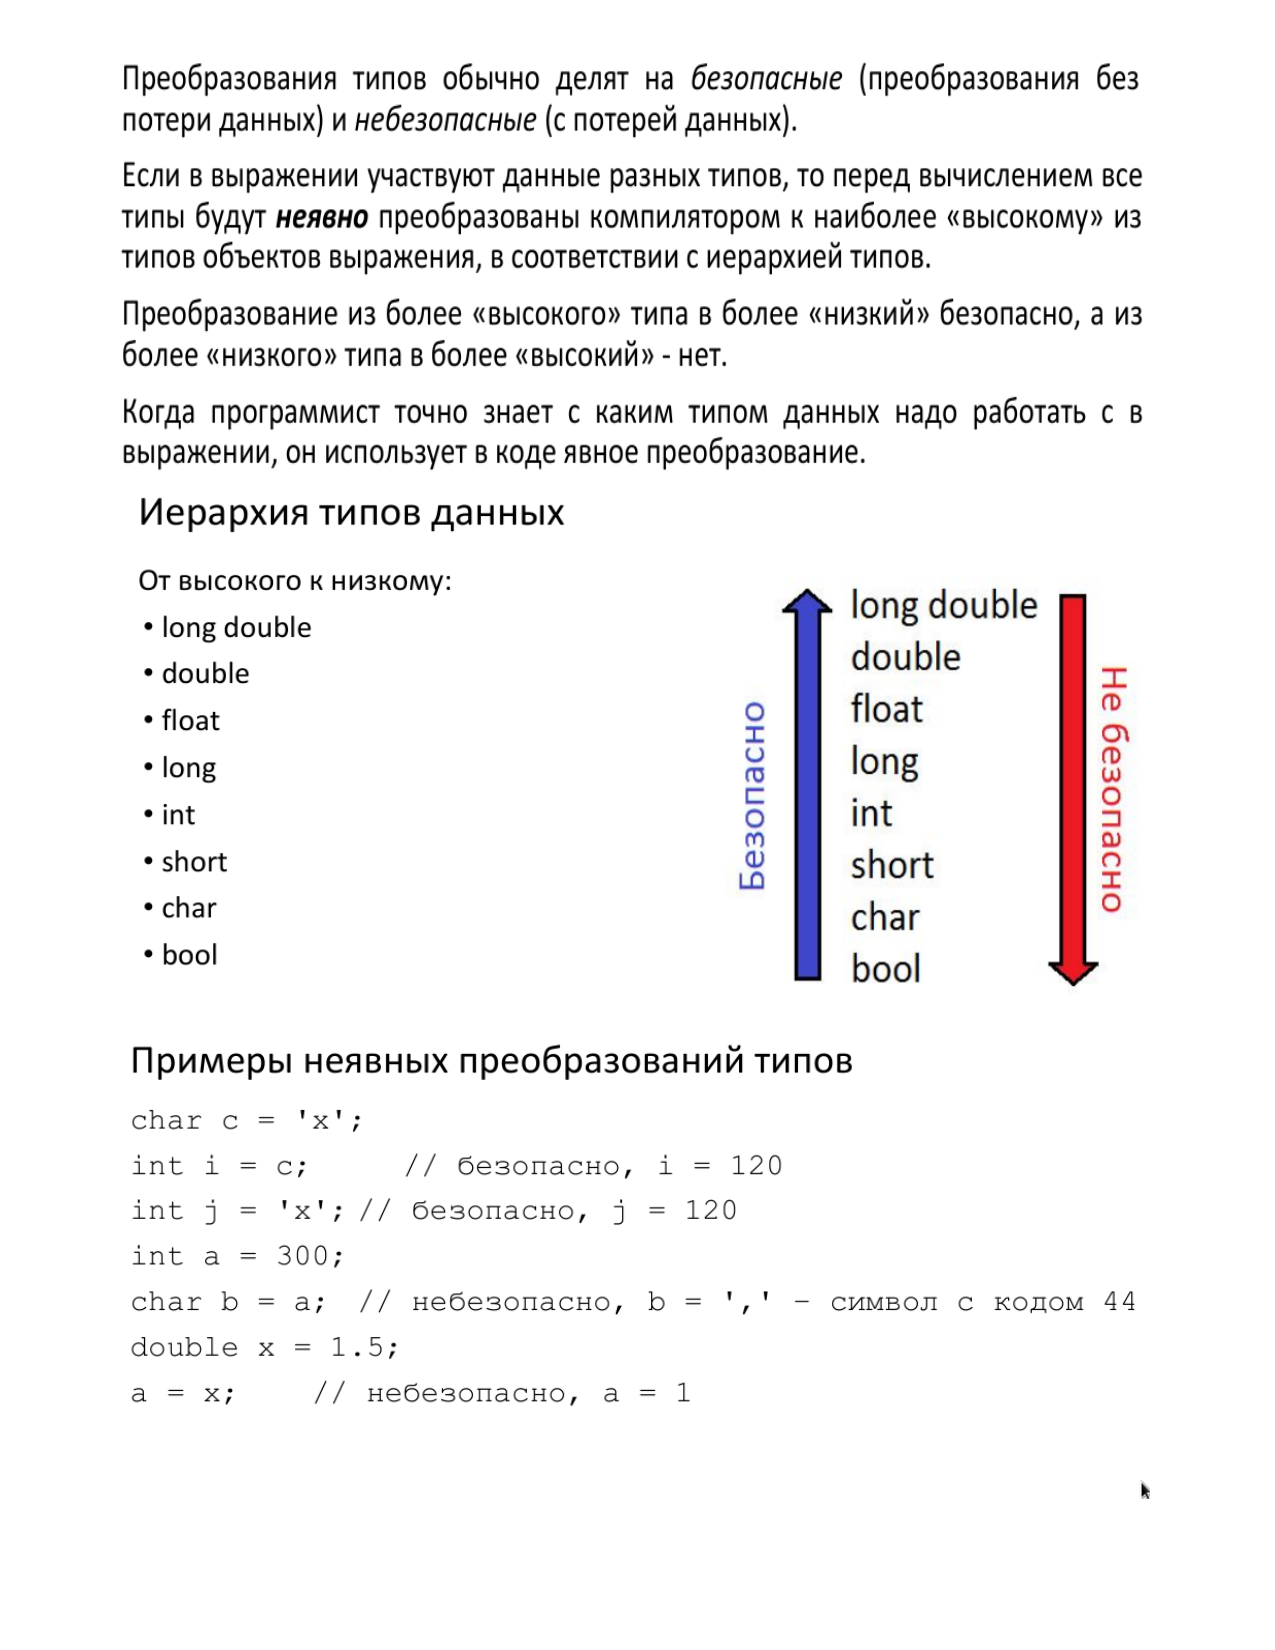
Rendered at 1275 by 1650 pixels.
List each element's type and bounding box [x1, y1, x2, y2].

picture [106, 48, 1155, 1002]
picture [115, 1029, 1154, 1503]
